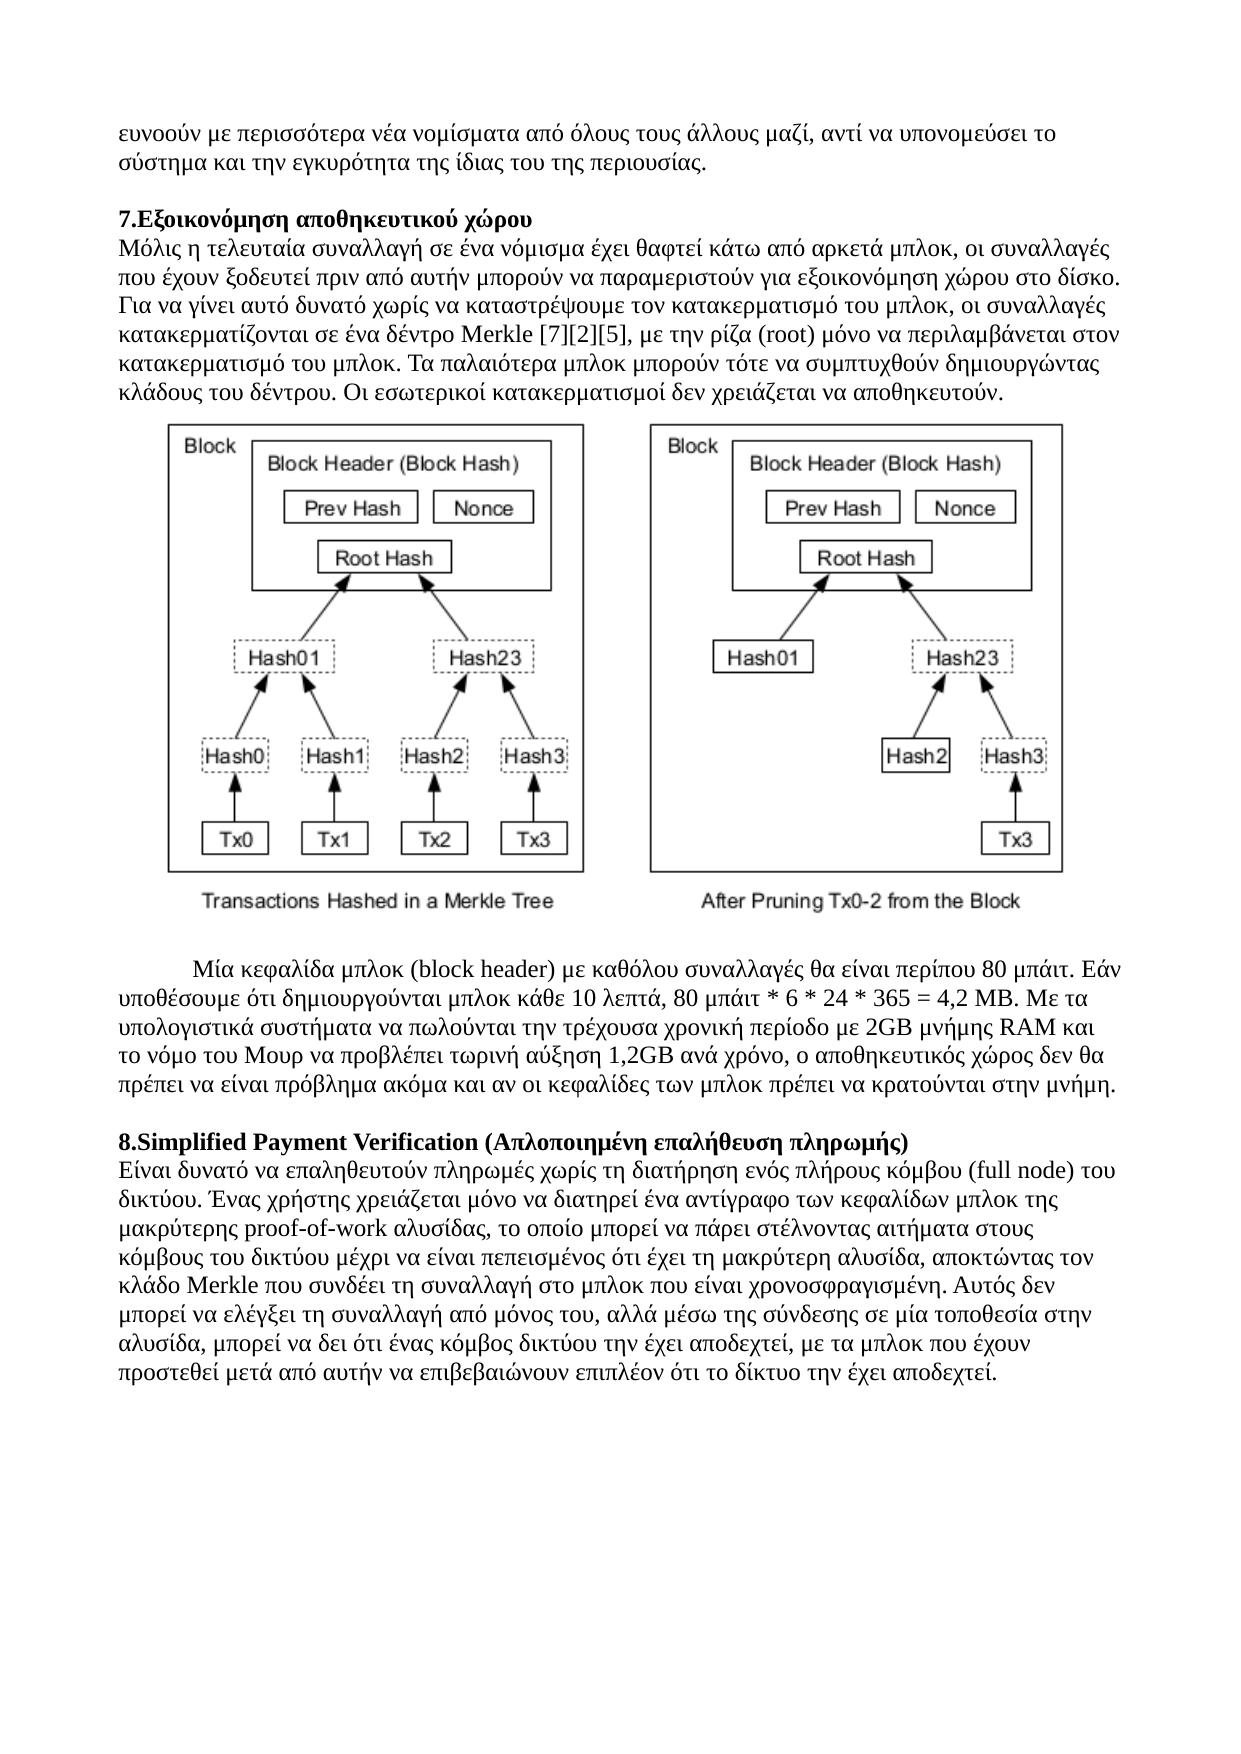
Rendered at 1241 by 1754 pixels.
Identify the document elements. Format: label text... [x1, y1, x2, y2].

text Μία κεφαλίδα μπλοκ (block header) με καθόλου συναλλαγές θα είναι περίπου 80 μπάιτ. Εάν υποθέσουμε ότι δημιουργούνται μπλοκ κάθε 10 λεπτά, 80 μπάιτ * 6 * 24 * 365 = 4,2 MB. Με τα υπολογιστικά συστήματα να πωλούνται την τρέχουσα χρονική περίοδο με 2GB μνήμης RAM και το νόμο του Μουρ να προβλέπει τωρινή αύξηση 1,2GB ανά χρόνο, ο αποθηκευτικός χώρος δεν θα πρέπει να είναι πρόβλημα ακόμα και αν οι κεφαλίδες των μπλοκ πρέπει να κρατούνται στην μνήμη. [118, 954, 1122, 1098]
picture [144, 405, 1097, 926]
text Μόλις η τελευταία συναλλαγή σε ένα νόμισμα έχει θαφτεί κάτω από αρκετά μπλοκ, οι συναλλαγές που έχουν ξοδευτεί πριν από αυτήν μπορούν να παραμεριστούν για εξοικονόμηση χώρου στο δίσκο. Για να γίνει αυτό δυνατό χωρίς να καταστρέψουμε τον κατακερματισμό του μπλοκ, οι συναλλαγές κατακερματίζονται σε ένα δέντρο Merkle [7][2][5], με την ρίζα (root) μόνο να περιλαμβάνεται στον κατακερματισμό του μπλοκ. Τα παλαιότερα μπλοκ μπορούν τότε να συμπτυχθούν δημιουργώντας κλάδους του δέντρου. Οι εσωτερικοί κατακερματισμοί δεν χρειάζεται να αποθηκευτούν. [118, 233, 1122, 406]
text 7.Εξοικονόμηση αποθηκευτικού χώρου [118, 204, 1122, 233]
text 8.Simplified Payment Verification (Απλοποιημένη επαλήθευση πληρωμής) [118, 1127, 1122, 1156]
text Είναι δυνατό να επαληθευτούν πληρωμές χωρίς τη διατήρηση ενός πλήρους κόμβου (full node) του δικτύου. Ένας χρήστης χρειάζεται μόνο να διατηρεί ένα αντίγραφο των κεφαλίδων μπλοκ της μακρύτερης proof-of-work αλυσίδας, το οποίο μπορεί να πάρει στέλνοντας αιτήματα στους κόμβους του δικτύου μέχρι να είναι πεπεισμένος ότι έχει τη μακρύτερη αλυσίδα, αποκτώντας τον κλάδο Merkle που συνδέει τη συναλλαγή στο μπλοκ που είναι χρονοσφραγισμένη. Αυτός δεν μπορεί να ελέγξει τη συναλλαγή από μόνος του, αλλά μέσω της σύνδεσης σε μία τοποθεσία στην αλυσίδα, μπορεί να δει ότι ένας κόμβος δικτύου την έχει αποδεχτεί, με τα μπλοκ που έχουν προστεθεί μετά από αυτήν να επιβεβαιώνουν επιπλέον ότι το δίκτυο την έχει αποδεχτεί. [118, 1156, 1122, 1386]
text ευνοούν με περισσότερα νέα νομίσματα από όλους τους άλλους μαζί, αντί να υπονομεύσει το σύστημα και την εγκυρότητα της ίδιας του της περιουσίας. [118, 118, 1122, 176]
